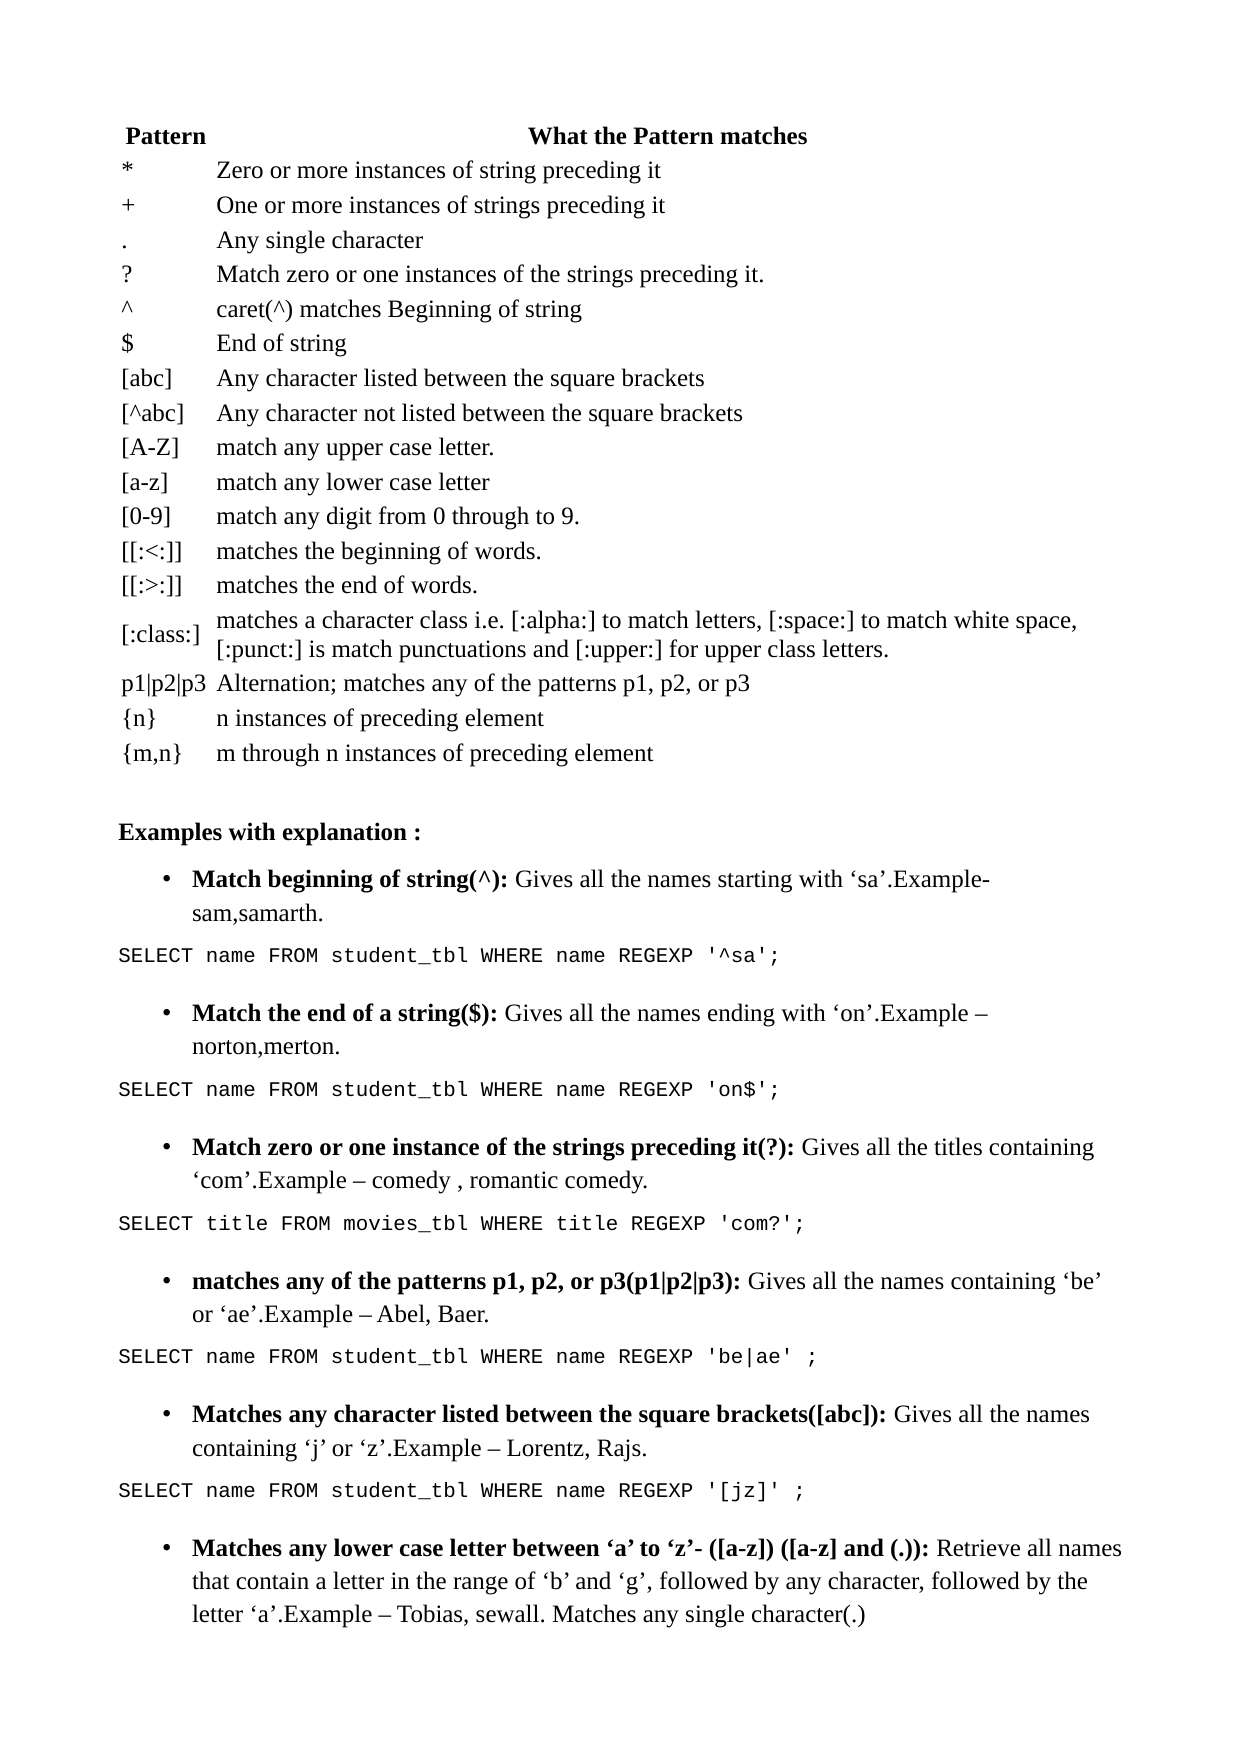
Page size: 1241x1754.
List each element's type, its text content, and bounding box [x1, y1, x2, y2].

list matches any of the patterns p1, p2, or p3(p1|p2|p3): Gives all the names containing ‘be’ or ‘ae’.Example – Abel, Baer. [162, 1266, 1122, 1328]
text SELECT name FROM student_tbl WHERE name REGEXP 'on$'; [118, 1079, 1122, 1103]
table_cell Any character listed between the square brackets [213, 360, 1122, 395]
table_cell match any upper case letter. [213, 429, 1122, 464]
table_cell {n} [118, 700, 213, 735]
table_cell ? [118, 256, 213, 291]
table_cell * [118, 153, 213, 187]
table_cell matches the end of words. [213, 568, 1122, 602]
table_cell One or more instances of strings preceding it [213, 187, 1122, 222]
table_cell [[:>:]] [118, 568, 213, 602]
table_cell {m,n} [118, 735, 213, 769]
table_cell matches a character class i.e. [:alpha:] to match letters, [:space:] to match white space, [:punct:] is match punctuations and [:upper:] for upper class letters. [213, 602, 1122, 666]
table_cell match any lower case letter [213, 464, 1122, 498]
table_cell + [118, 187, 213, 222]
table_cell [^abc] [118, 395, 213, 429]
table_cell Zero or more instances of string preceding it [213, 153, 1122, 187]
table_cell matches the beginning of words. [213, 533, 1122, 568]
table_cell [A-Z] [118, 429, 213, 464]
list Match beginning of string(^): Gives all the names starting with ‘sa’.Example- sam,samarth. [162, 864, 1122, 926]
table_cell [[:<:]] [118, 533, 213, 568]
table_cell match any digit from 0 through to 9. [213, 499, 1122, 533]
text SELECT name FROM student_tbl WHERE name REGEXP 'be|ae' ; [118, 1346, 1122, 1370]
text Examples with explanation : [118, 817, 1122, 846]
table_cell Any single character [213, 222, 1122, 256]
table_cell [a-z] [118, 464, 213, 498]
text SELECT name FROM student_tbl WHERE name REGEXP '^sa'; [118, 945, 1122, 969]
table_cell [0-9] [118, 499, 213, 533]
table_header Pattern [118, 118, 213, 153]
table_cell [abc] [118, 360, 213, 395]
table_cell Alternation; matches any of the patterns p1, p2, or p3 [213, 666, 1122, 700]
list Matches any lower case letter between ‘a’ to ‘z’- ([a-z]) ([a-z] and (.)): Retrieve all names that contain a letter in the range of ‘b’ and ‘g’, followed by any character, followed by the letter ‘a’.Example – Tobias, sewall. Matches any single character(.) [162, 1533, 1122, 1628]
table_cell . [118, 222, 213, 256]
table_cell $ [118, 326, 213, 360]
table_cell End of string [213, 326, 1122, 360]
table_cell ^ [118, 291, 213, 326]
text SELECT title FROM movies_tbl WHERE title REGEXP 'com?'; [118, 1213, 1122, 1236]
table_header What the Pattern matches [213, 118, 1122, 153]
list Match the end of a string($): Gives all the names ending with ‘on’.Example – norton,merton. [162, 998, 1122, 1060]
table_cell m through n instances of preceding element [213, 735, 1122, 769]
table_cell p1|p2|p3 [118, 666, 213, 700]
table_cell Any character not listed between the square brackets [213, 395, 1122, 429]
table_cell n instances of preceding element [213, 700, 1122, 735]
list Matches any character listed between the square brackets([abc]): Gives all the names containing ‘j’ or ‘z’.Example – Lorentz, Rajs. [162, 1399, 1122, 1461]
table_cell Match zero or one instances of the strings preceding it. [213, 256, 1122, 291]
table_cell [:class:] [118, 602, 213, 666]
table_cell caret(^) matches Beginning of string [213, 291, 1122, 326]
list Match zero or one instance of the strings preceding it(?): Gives all the titles containing ‘com’.Example – comedy , romantic comedy. [162, 1132, 1122, 1194]
text SELECT name FROM student_tbl WHERE name REGEXP '[jz]' ; [118, 1480, 1122, 1504]
